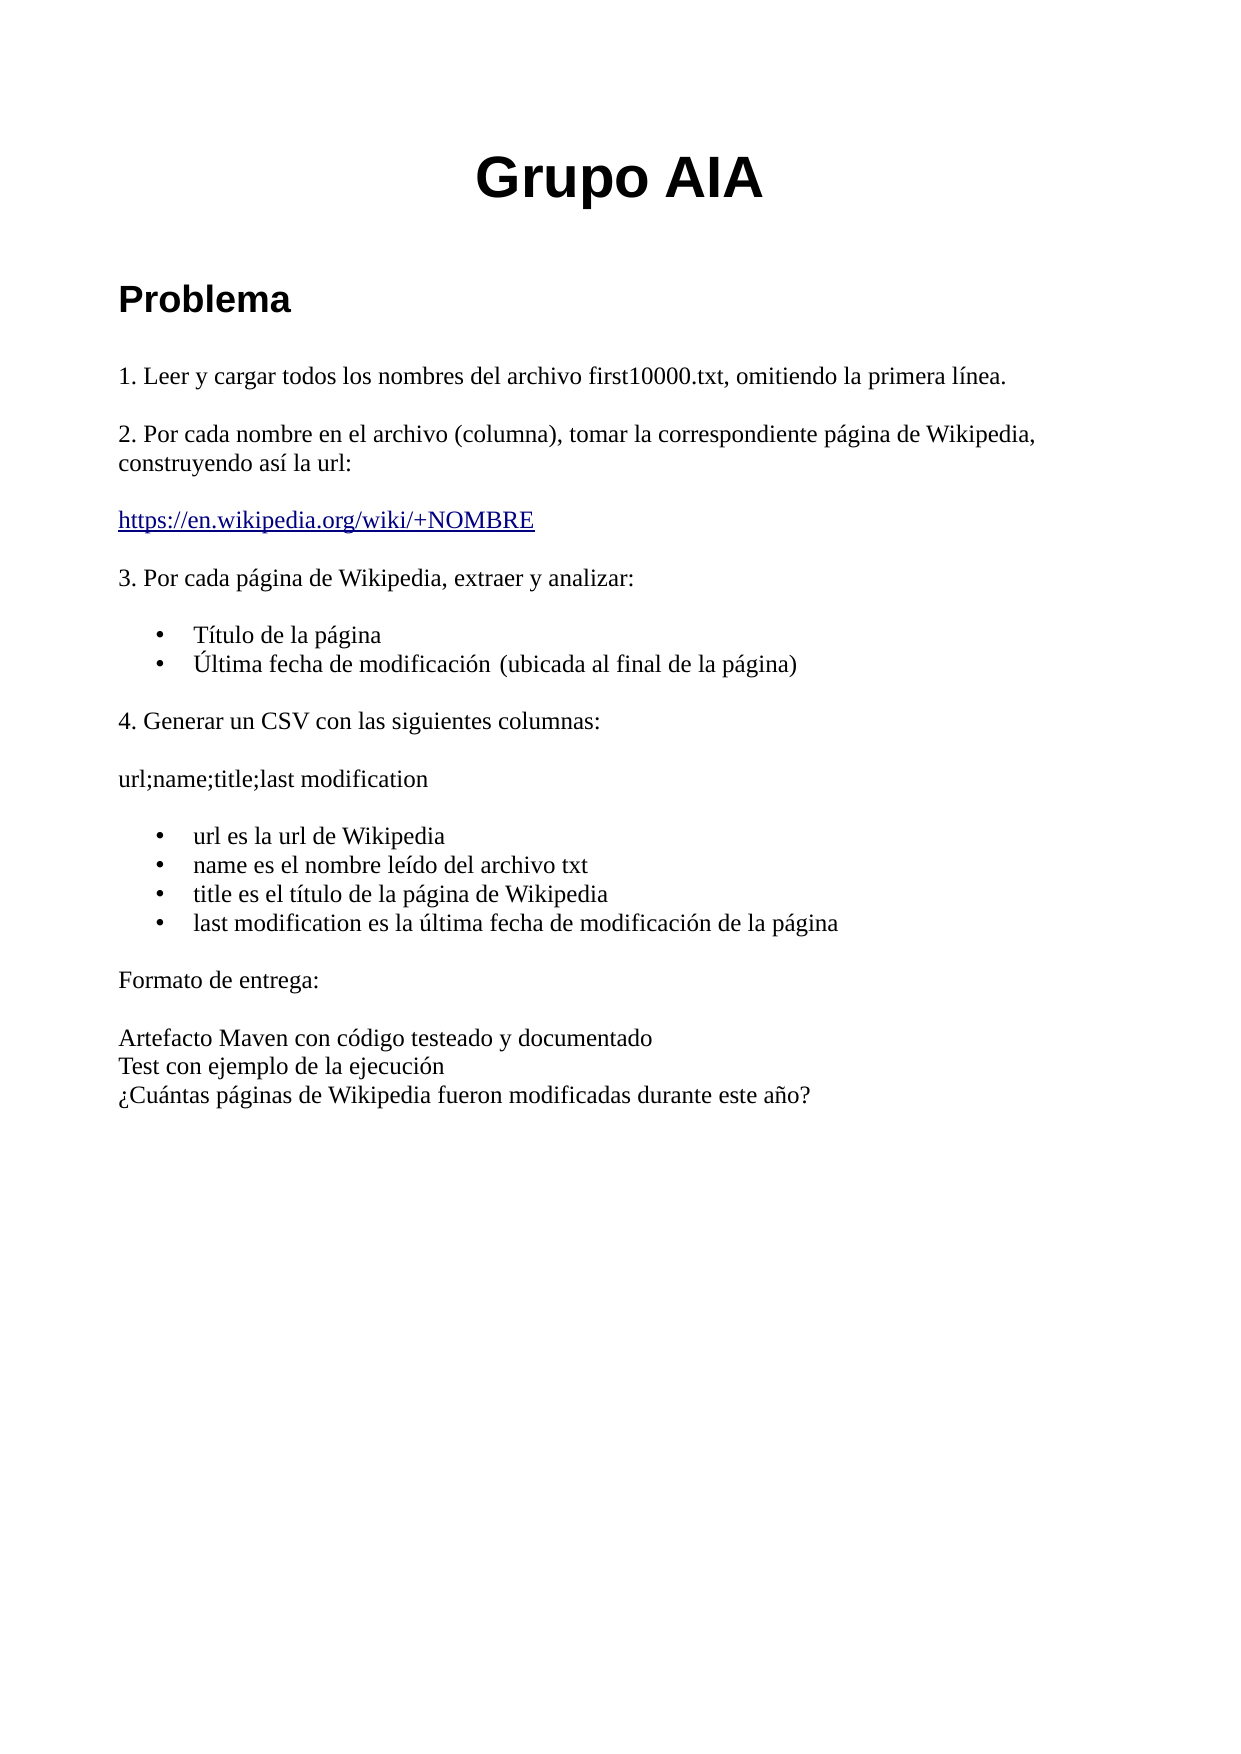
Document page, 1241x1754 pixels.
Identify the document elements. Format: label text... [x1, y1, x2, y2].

text 1. Leer y cargar todos los nombres del archivo first10000.txt, omitiendo la primera línea. [118, 361, 1122, 390]
text Artefacto Maven con código testeado y documentado [118, 1023, 1122, 1051]
list Última fecha de modificación (ubicada al final de la página) [156, 649, 1122, 678]
list url es la url de Wikipedia [156, 821, 1122, 850]
subtitle Problema [118, 276, 1122, 320]
list Título de la página [156, 620, 1122, 649]
list name es el nombre leído del archivo txt [156, 850, 1122, 879]
list title es el título de la página de Wikipedia [156, 879, 1122, 908]
text 4. Generar un CSV con las siguientes columnas: [118, 706, 1122, 735]
text https://en.wikipedia.org/wiki/+NOMBRE [118, 505, 1122, 534]
text url;name;title;last modification [118, 764, 1122, 793]
title Grupo AIA [118, 143, 1122, 210]
text Formato de entrega: [118, 965, 1122, 994]
list last modification es la última fecha de modificación de la página [156, 908, 1122, 936]
text Test con ejemplo de la ejecución [118, 1051, 1122, 1080]
text ¿Cuántas páginas de Wikipedia fueron modificadas durante este año? [118, 1080, 1122, 1109]
text 3. Por cada página de Wikipedia, extraer y analizar: [118, 563, 1122, 591]
text 2. Por cada nombre en el archivo (columna), tomar la correspondiente página de Wikipedia, construyendo así la url: [118, 419, 1122, 476]
